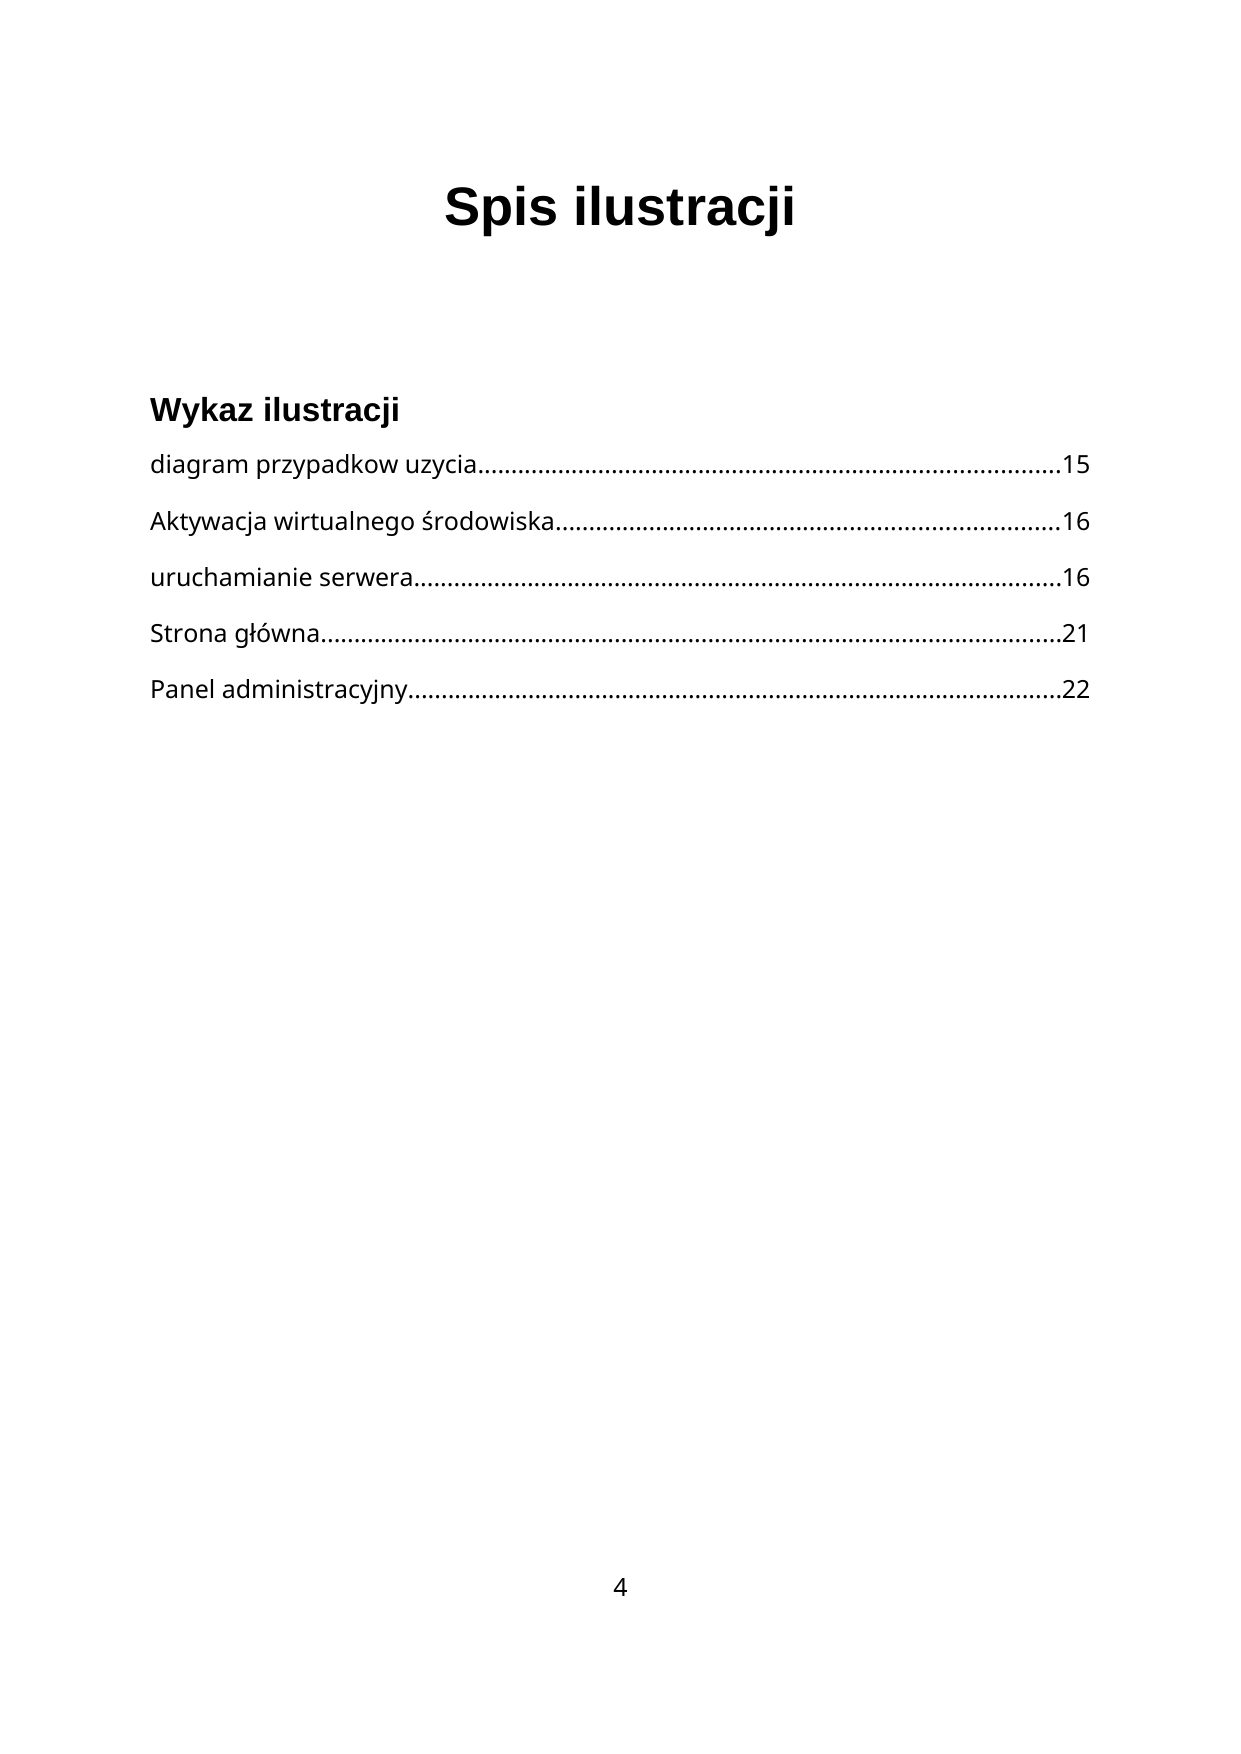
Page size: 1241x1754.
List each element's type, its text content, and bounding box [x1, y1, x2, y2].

text diagram przypadkow uzycia 15 [150, 447, 1090, 481]
subtitle Wykaz ilustracji [150, 390, 1090, 428]
text Strona główna 21 [150, 616, 1090, 650]
text Panel administracyjny 22 [150, 672, 1090, 706]
text Aktywacja wirtualnego środowiska 16 [150, 503, 1090, 537]
text uruchamianie serwera 16 [150, 559, 1090, 593]
subtitle Spis ilustracji [150, 175, 1090, 237]
